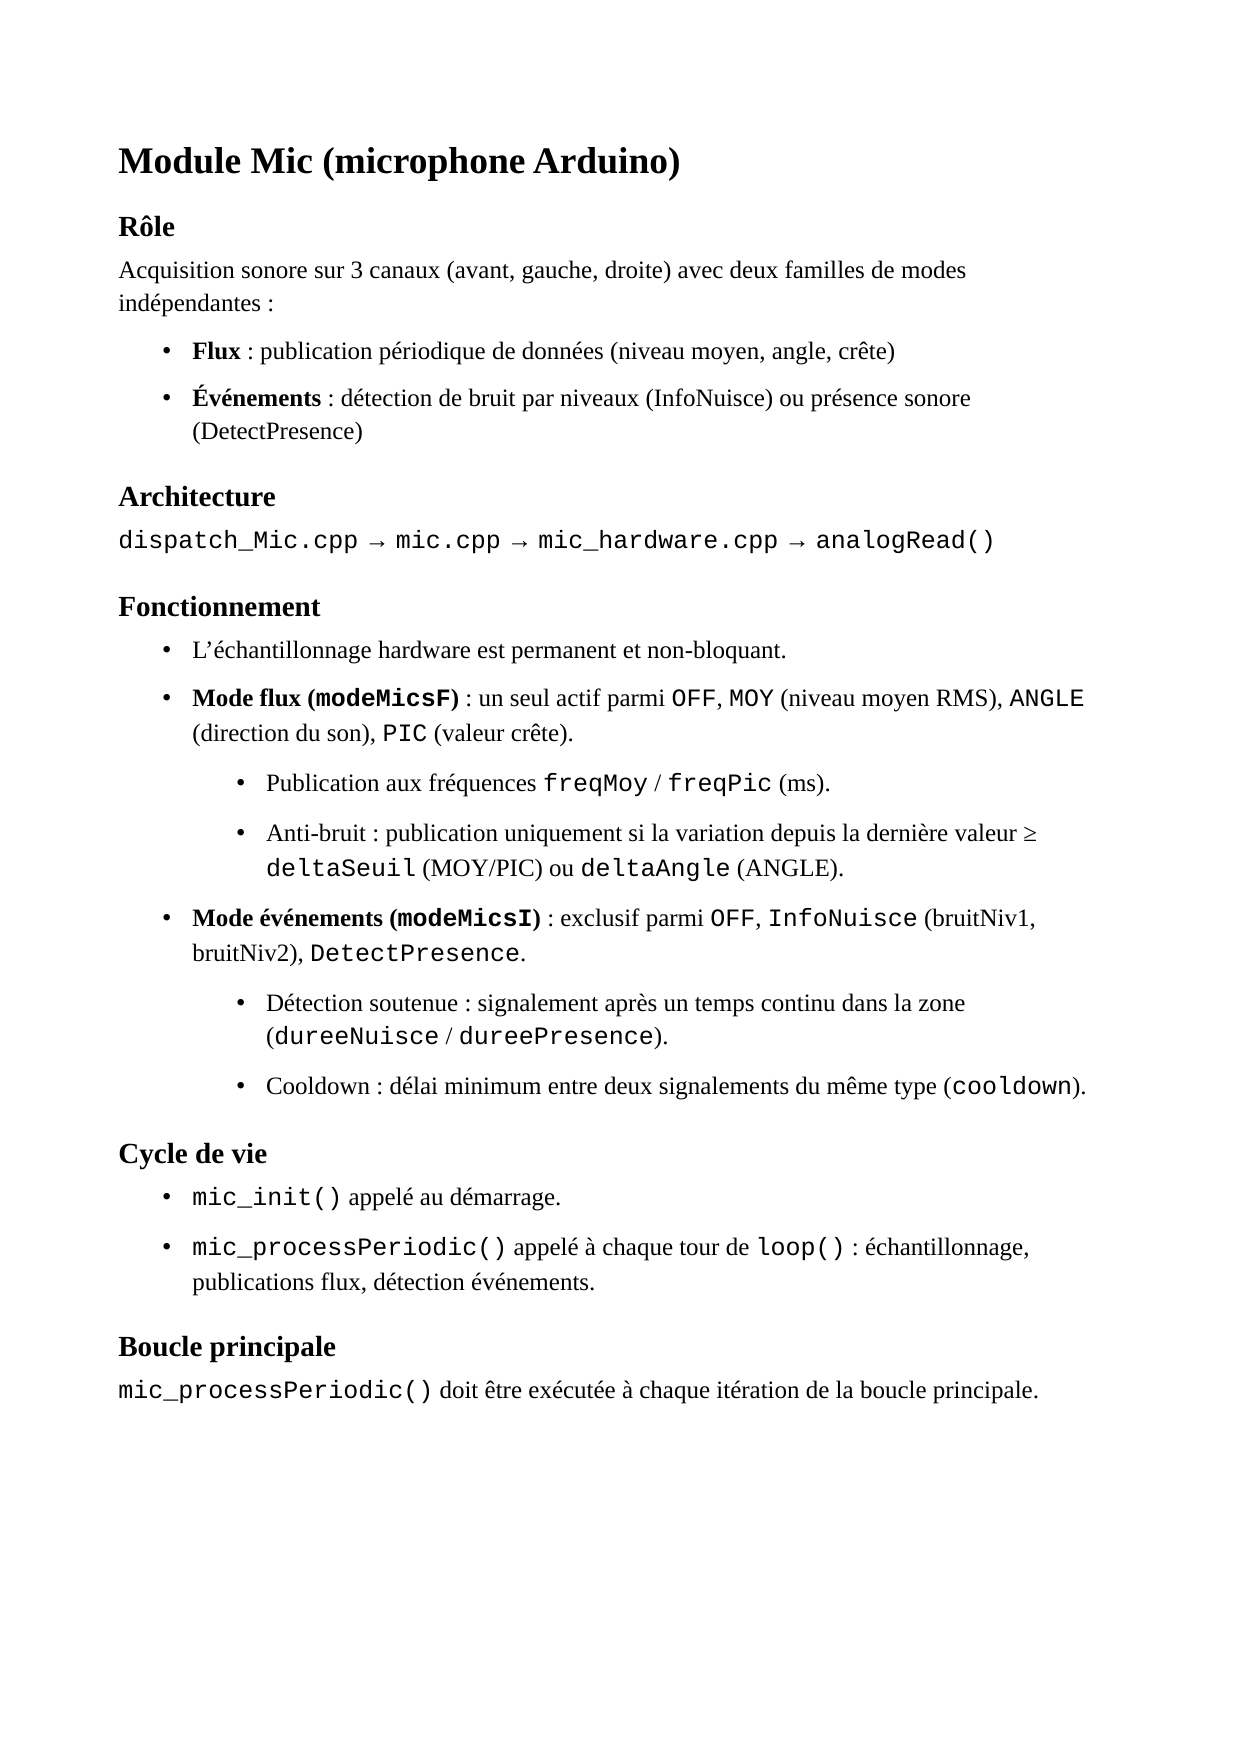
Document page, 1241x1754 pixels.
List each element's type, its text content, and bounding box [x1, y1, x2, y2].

text mic_processPeriodic() doit être exécutée à chaque itération de la boucle principale. [118, 1375, 1122, 1406]
list Mode flux (modeMicsF) : un seul actif parmi OFF, MOY (niveau moyen RMS), ANGLE (direction du son), PIC (valeur crête). [162, 683, 1122, 749]
subtitle Fonctionnement [118, 589, 1122, 623]
text dispatch_Mic.cpp → mic.cpp → mic_hardware.cpp → analogRead() [118, 525, 1122, 556]
subtitle Boucle principale [118, 1329, 1122, 1363]
list mic_processPeriodic() appelé à chaque tour de loop() : échantillonnage, publications flux, détection événements. [162, 1232, 1122, 1296]
list Anti‑bruit : publication uniquement si la variation depuis la dernière valeur ≥ deltaSeuil (MOY/PIC) ou deltaAngle (ANGLE). [236, 818, 1122, 884]
subtitle Rôle [118, 209, 1122, 243]
subtitle Cycle de vie [118, 1136, 1122, 1169]
list Flux : publication périodique de données (niveau moyen, angle, crête) [162, 336, 1122, 364]
list Détection soutenue : signalement après un temps continu dans la zone (dureeNuisce / dureePresence). [236, 988, 1122, 1052]
list Publication aux fréquences freqMoy / freqPic (ms). [236, 768, 1122, 799]
list mic_init() appelé au démarrage. [162, 1182, 1122, 1213]
subtitle Architecture [118, 479, 1122, 512]
list Cooldown : délai minimum entre deux signalements du même type (cooldown). [236, 1071, 1122, 1102]
text Acquisition sonore sur 3 canaux (avant, gauche, droite) avec deux familles de modes indépendantes : [118, 255, 1122, 317]
list Événements : détection de bruit par niveaux (InfoNuisce) ou présence sonore (DetectPresence) [162, 383, 1122, 445]
list Mode événements (modeMicsI) : exclusif parmi OFF, InfoNuisce (bruitNiv1, bruitNiv2), DetectPresence. [162, 903, 1122, 969]
list L’échantillonnage hardware est permanent et non‑bloquant. [162, 635, 1122, 664]
subtitle Module Mic (microphone Arduino) [118, 139, 1122, 182]
